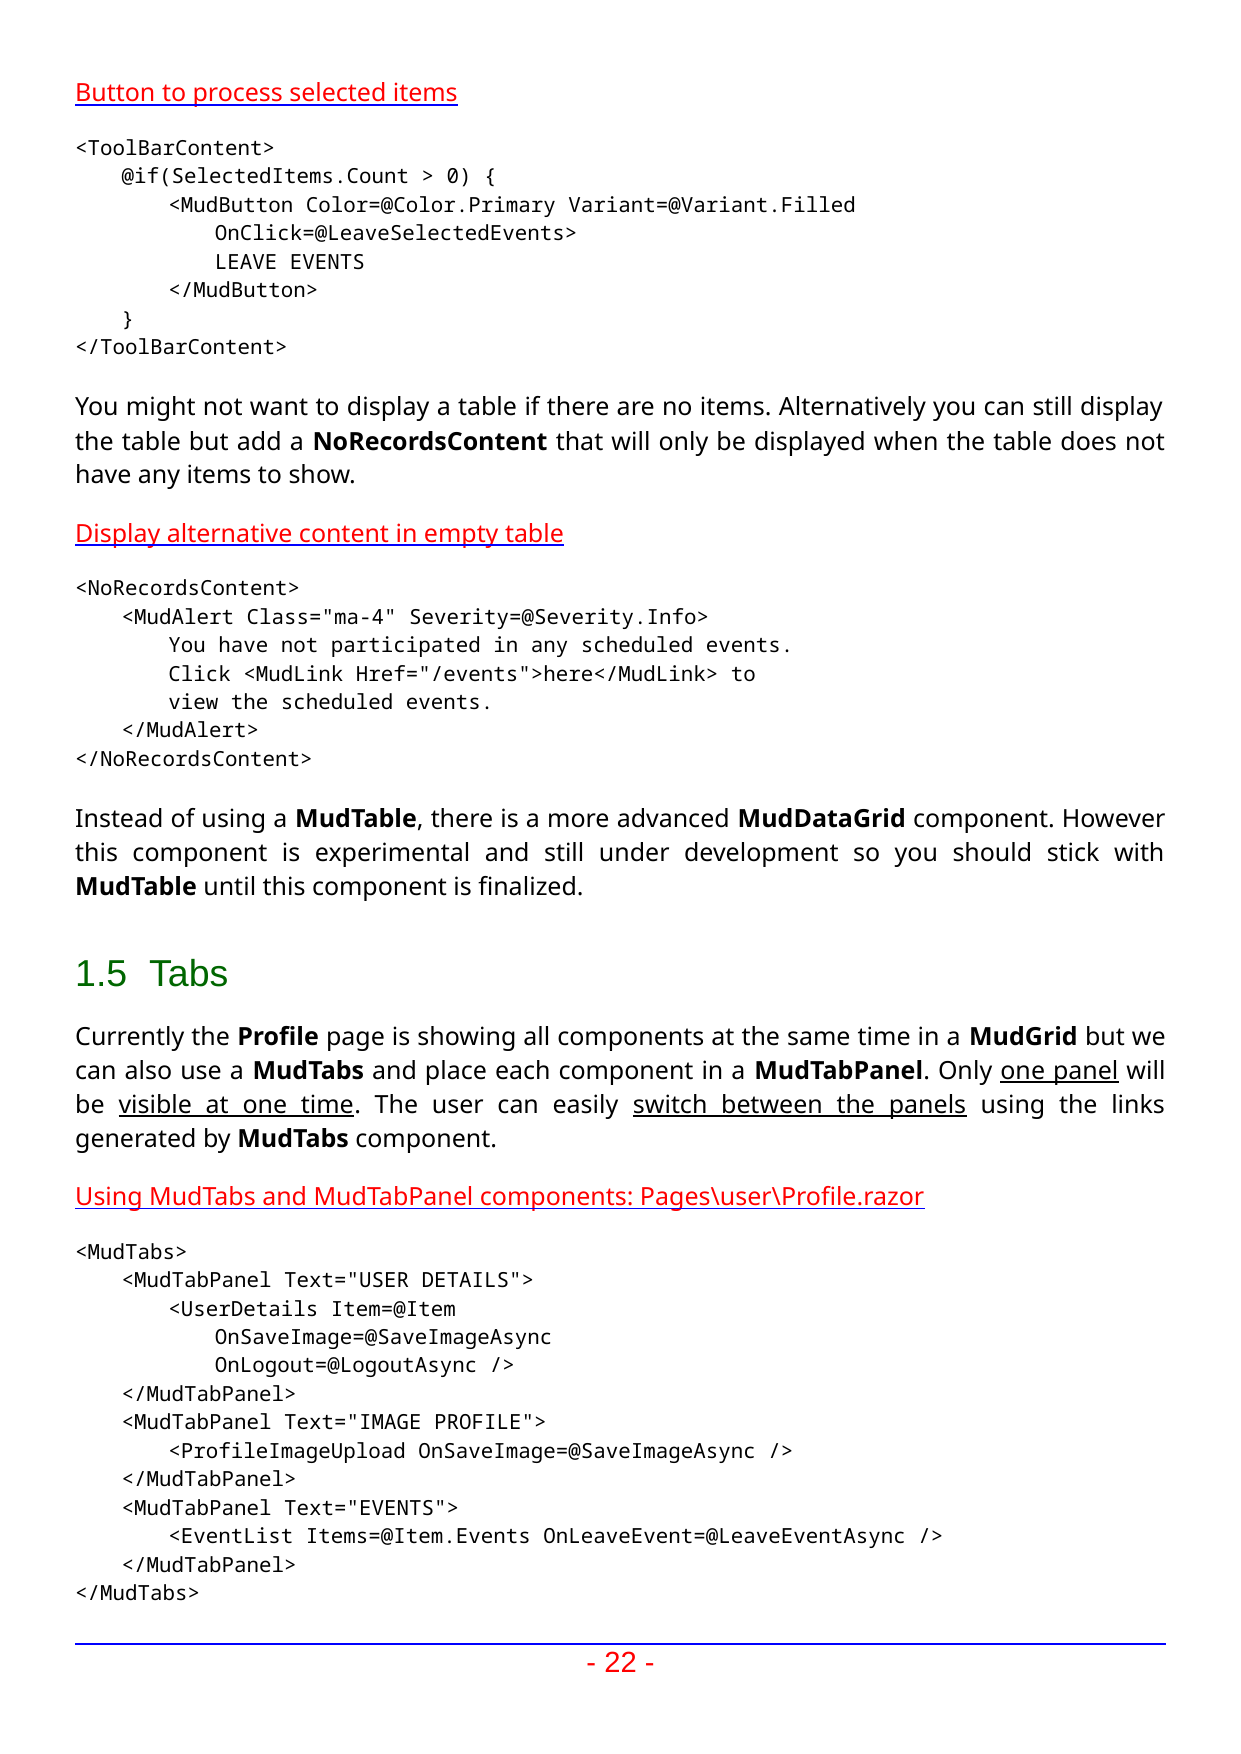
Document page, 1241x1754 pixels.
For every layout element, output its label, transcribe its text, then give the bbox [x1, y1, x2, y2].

text You might not want to display a table if there are no items. Alternatively you can still display the table but add a NoRecordsContent that will only be displayed when the table does not have any items to show. [75, 389, 1166, 491]
text Display alternative content in empty table [75, 515, 1166, 549]
text <MudTabPanel Text="USER DETAILS"> [75, 1265, 1166, 1294]
text Click <MudLink Href="/events">here</MudLink> to [75, 659, 1166, 687]
text Using MudTabs and MudTabPanel components: Pages\user\Profile.razor [75, 1179, 1166, 1213]
text @if(SelectedItems.Count > 0) { [75, 162, 1166, 190]
text </MudTabPanel> [75, 1550, 1166, 1578]
text OnSaveImage=@SaveImageAsync [75, 1322, 1166, 1351]
text </MudTabPanel> [75, 1464, 1166, 1493]
text <MudTabPanel Text="IMAGE PROFILE"> [75, 1407, 1166, 1436]
text Button to process selected items [75, 75, 1166, 109]
text </MudTabPanel> [75, 1379, 1166, 1407]
text <ToolBarContent> [75, 133, 1166, 162]
text <MudAlert Class="ma-4" Severity=@Severity.Info> [75, 602, 1166, 630]
text <MudTabPanel Text="EVENTS"> [75, 1493, 1166, 1521]
text <EventList Items=@Item.Events OnLeaveEvent=@LeaveEventAsync /> [75, 1521, 1166, 1550]
text </MudAlert> [75, 716, 1166, 744]
text OnLogout=@LogoutAsync /> [75, 1351, 1166, 1379]
text <ProfileImageUpload OnSaveImage=@SaveImageAsync /> [75, 1436, 1166, 1464]
text 1.5 Tabs [75, 951, 1166, 994]
text <UserDetails Item=@Item [75, 1294, 1166, 1322]
text </ToolBarContent> [75, 332, 1166, 361]
text <NoRecordsContent> [75, 573, 1166, 602]
text </NoRecordsContent> [75, 744, 1166, 772]
text view the scheduled events. [75, 687, 1166, 716]
text OnClick=@LeaveSelectedEvents> [75, 218, 1166, 247]
text You have not participated in any scheduled events. [75, 630, 1166, 659]
text } [75, 304, 1166, 332]
text <MudTabs> [75, 1237, 1166, 1265]
text <MudButton Color=@Color.Primary Variant=@Variant.Filled [75, 190, 1166, 218]
text </MudTabs> [75, 1578, 1166, 1607]
text Instead of using a MudTable, there is a more advanced MudDataGrid component. However this component is experimental and still under development so you should stick with MudTable until this component is finalized. [75, 801, 1166, 903]
text LEAVE EVENTS [75, 247, 1166, 275]
text </MudButton> [75, 275, 1166, 304]
text Currently the Profile page is showing all components at the same time in a MudGrid but we can also use a MudTabs and place each component in a MudTabPanel. Only one panel will be visible at one time. The user can easily switch between the panels using the links generated by MudTabs component. [75, 1018, 1166, 1155]
